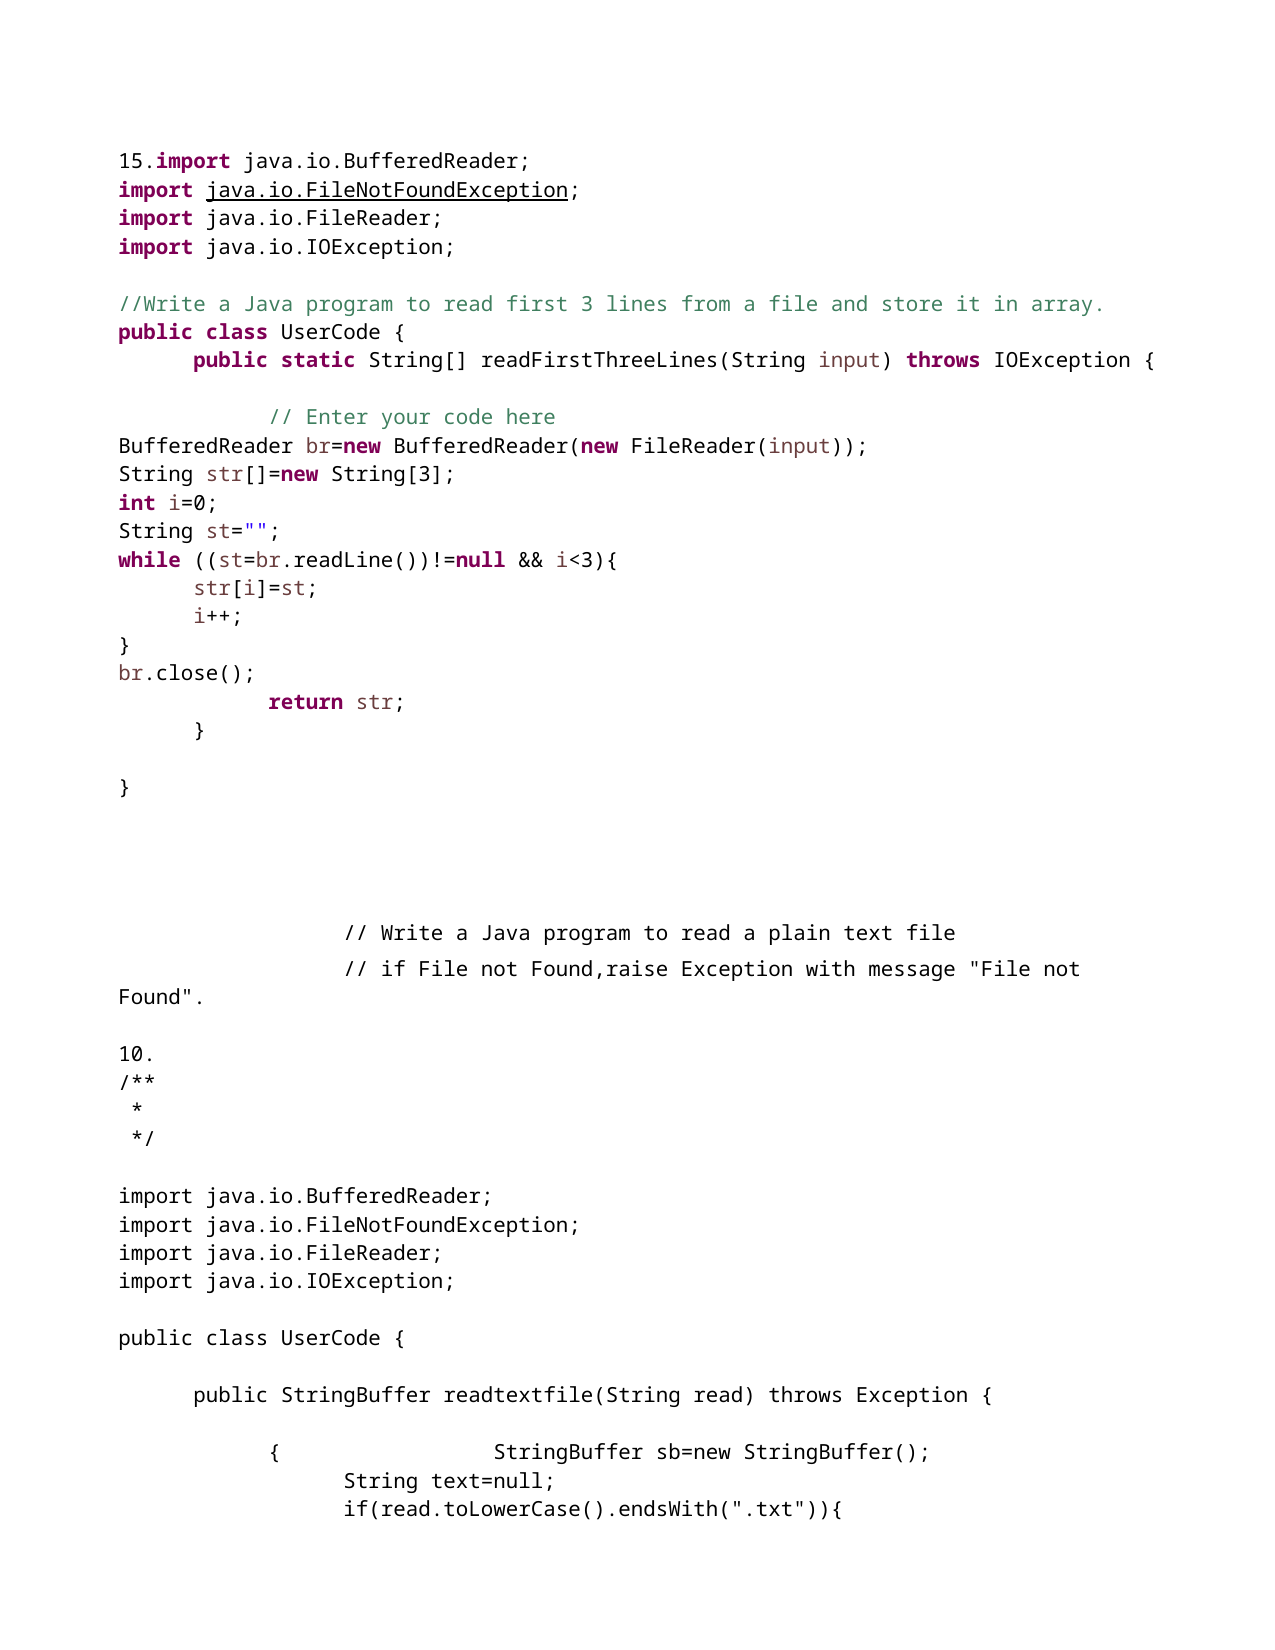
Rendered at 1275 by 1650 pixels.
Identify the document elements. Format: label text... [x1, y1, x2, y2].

text // Enter your code here [118, 402, 1157, 431]
text int i=0; [118, 488, 1157, 516]
text public static String[] readFirstThreeLines(String input) throws IOException { [118, 346, 1157, 374]
text import java.io.FileReader; [118, 1238, 1157, 1267]
text } [118, 715, 1157, 744]
text } [118, 772, 1157, 801]
text str[i]=st; [118, 573, 1157, 602]
text */ [118, 1124, 1157, 1153]
text if(read.toLowerCase().endsWith(".txt")){ [118, 1494, 1157, 1523]
text return str; [118, 687, 1157, 715]
text import java.io.FileReader; [118, 203, 1157, 232]
text i++; [118, 602, 1157, 630]
text 10. [118, 1039, 1157, 1068]
text BufferedReader br=new BufferedReader(new FileReader(input)); [118, 431, 1157, 459]
text //Write a Java program to read first 3 lines from a file and store it in array. [118, 289, 1157, 317]
text import java.io.FileNotFoundException; [118, 175, 1157, 203]
text import java.io.IOException; [118, 1267, 1157, 1295]
text public StringBuffer readtextfile(String read) throws Exception { [118, 1380, 1157, 1409]
text String str[]=new String[3]; [118, 459, 1157, 488]
text import java.io.BufferedReader; [118, 1181, 1157, 1210]
text // if File not Found,raise Exception with message "File not Found". [118, 954, 1157, 1011]
text public class UserCode { [118, 1323, 1157, 1352]
text public class UserCode { [118, 317, 1157, 346]
text String text=null; [118, 1466, 1157, 1494]
text } [118, 630, 1157, 658]
text // Write a Java program to read a plain text file [118, 891, 1157, 954]
text import java.io.IOException; [118, 232, 1157, 260]
text { StringBuffer sb=new StringBuffer(); [118, 1437, 1157, 1466]
text import java.io.FileNotFoundException; [118, 1210, 1157, 1238]
text while ((st=br.readLine())!=null && i<3){ [118, 545, 1157, 573]
text /** [118, 1068, 1157, 1096]
text String st=""; [118, 516, 1157, 545]
text 15.import java.io.BufferedReader; [118, 147, 1157, 175]
text * [118, 1096, 1157, 1124]
text br.close(); [118, 658, 1157, 687]
